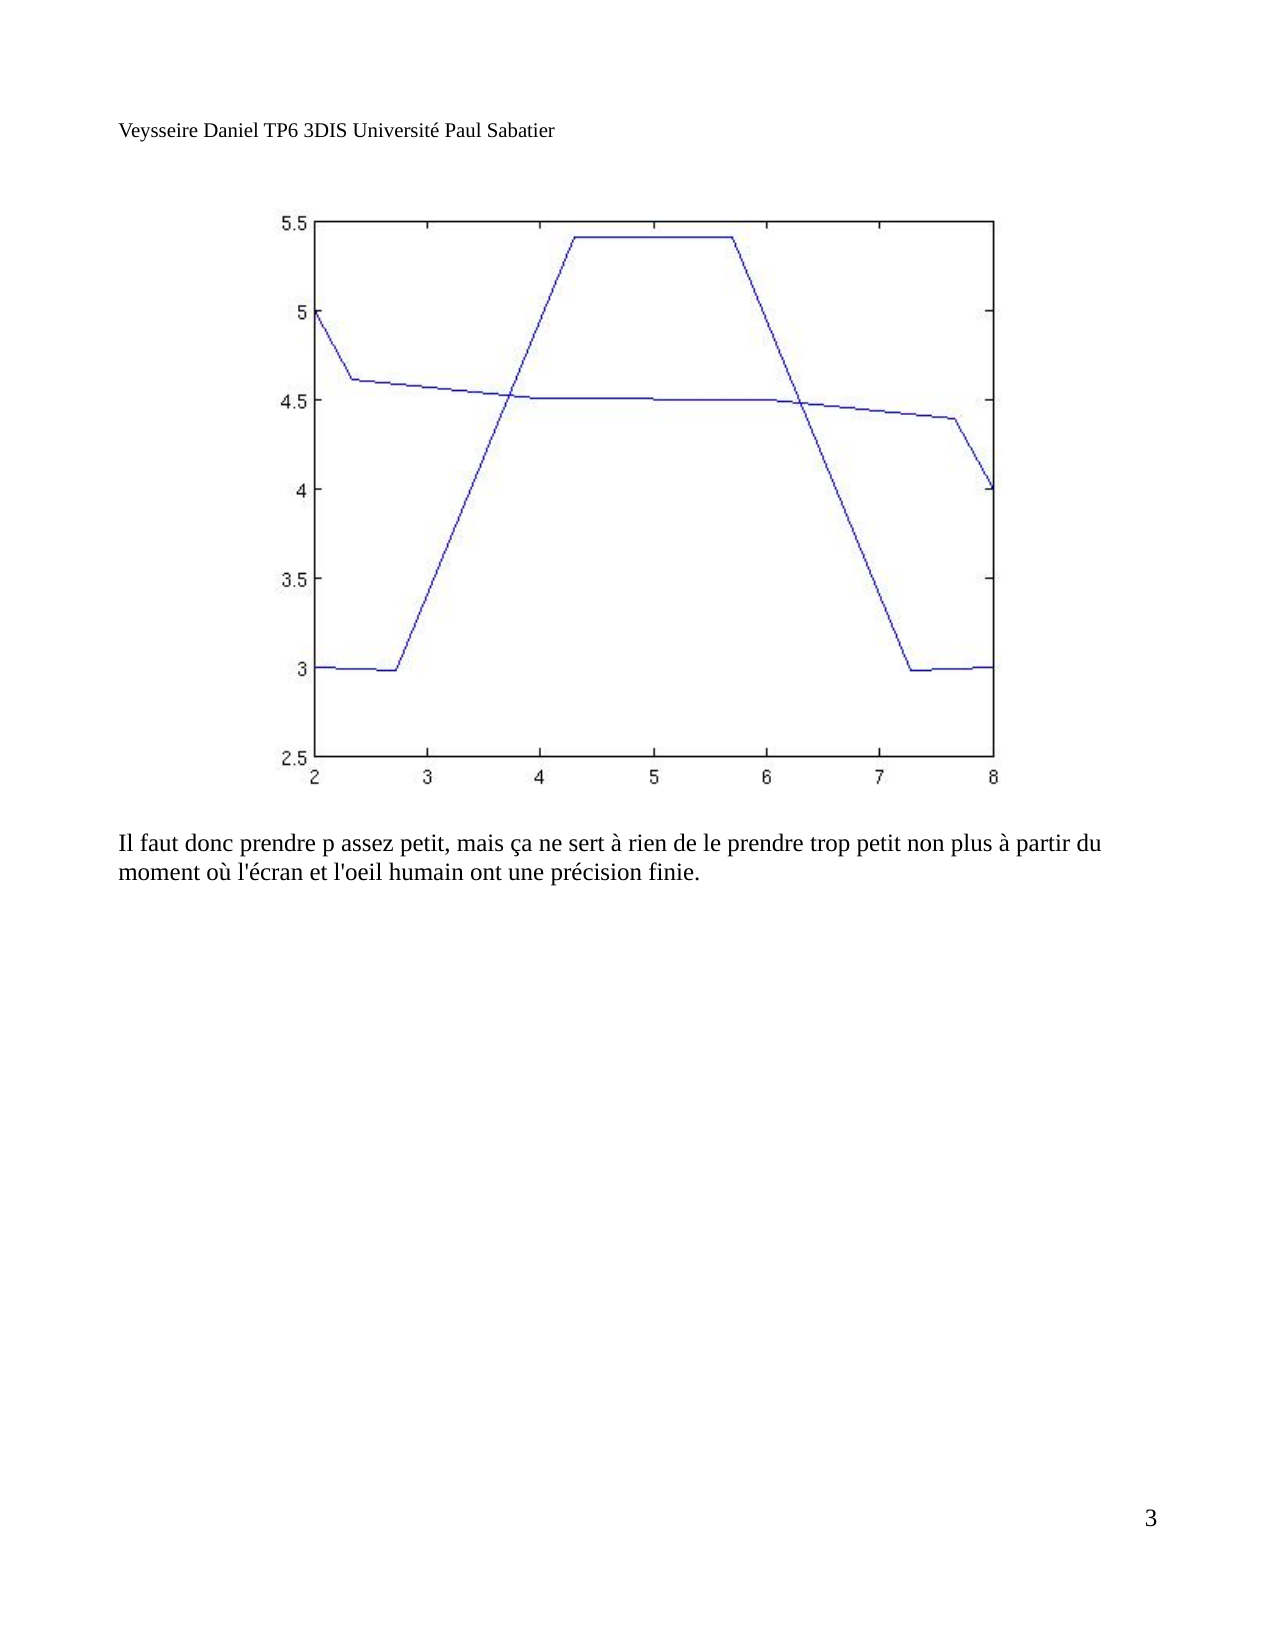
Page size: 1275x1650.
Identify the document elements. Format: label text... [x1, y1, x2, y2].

text Il faut donc prendre p assez petit, mais ça ne sert à rien de le prendre trop petit non plus à partir du moment où l'écran et l'oeil humain ont une précision finie. [118, 172, 1157, 885]
picture [200, 171, 1075, 828]
